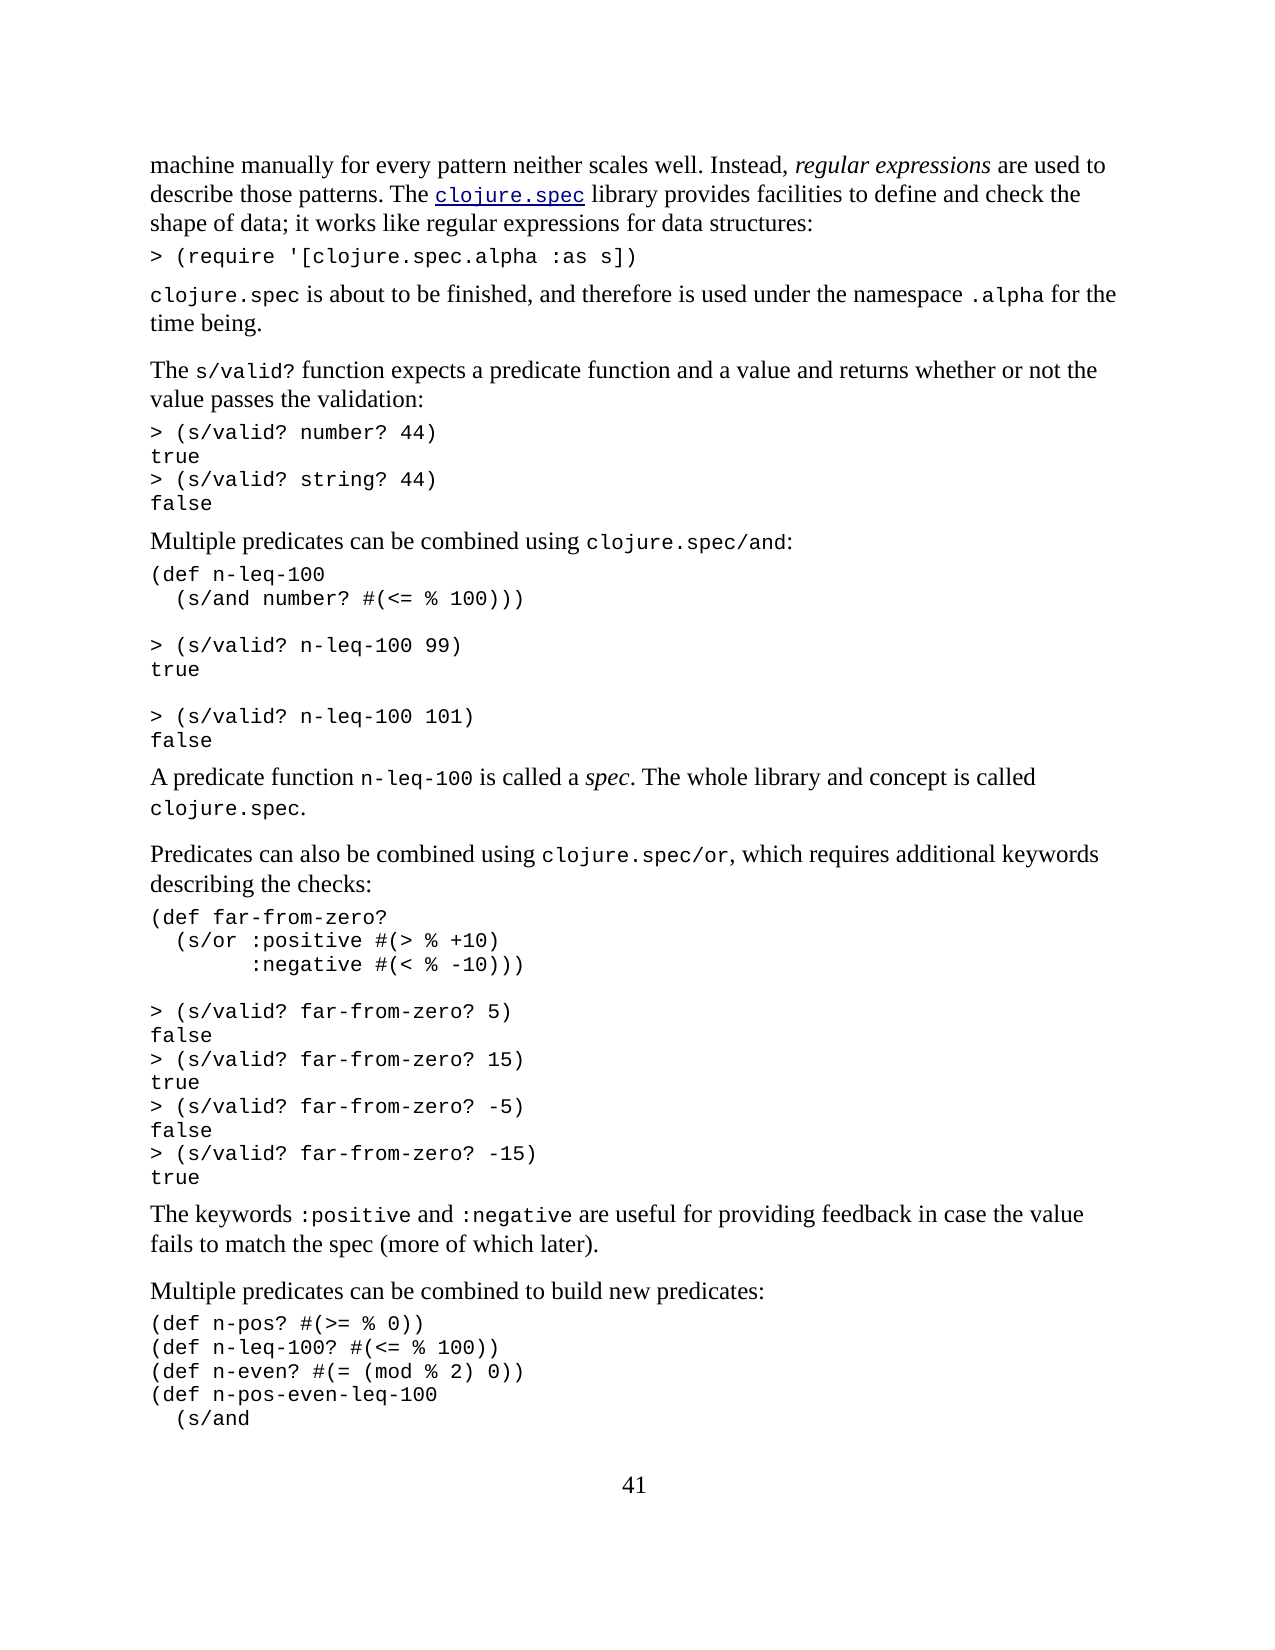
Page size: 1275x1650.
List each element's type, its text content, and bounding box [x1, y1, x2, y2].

text > (s/valid? far-from-zero? -5) [150, 1096, 1125, 1119]
text > (s/valid? far-from-zero? 5) [150, 1001, 1125, 1025]
text false [150, 730, 1125, 753]
text (def far-from-zero? [150, 907, 1125, 930]
text Multiple predicates can be combined using clojure.spec/and: [150, 526, 1125, 555]
text (s/or :positive #(> % +10) [150, 930, 1125, 954]
text (def n-pos? #(>= % 0)) [150, 1313, 1125, 1337]
text Multiple predicates can be combined to build new predicates: [150, 1276, 1125, 1304]
text (s/and number? #(<= % 100))) [150, 588, 1125, 612]
text > (s/valid? far-from-zero? 15) [150, 1049, 1125, 1072]
text > (s/valid? n-leq-100 99) [150, 635, 1125, 659]
text The s/valid? function expects a predicate function and a value and returns whether or not the value passes the validation: [150, 355, 1125, 413]
text true [150, 659, 1125, 682]
text > (s/valid? string? 44) [150, 469, 1125, 493]
text machine manually for every pattern neither scales well. Instead, regular expressions are used to describe those patterns. The clojure.spec library provides facilities to define and check the shape of data; it works like regular expressions for data structures: [150, 150, 1125, 237]
text Predicates can also be combined using clojure.spec/or, which requires additional keywords describing the checks: [150, 839, 1125, 898]
text false [150, 1119, 1125, 1143]
text > (s/valid? far-from-zero? -15) [150, 1143, 1125, 1167]
text (def n-pos-even-leq-100 [150, 1384, 1125, 1408]
text > (s/valid? number? 44) [150, 422, 1125, 446]
text > (require '[clojure.spec.alpha :as s]) [150, 246, 1125, 270]
text false [150, 493, 1125, 517]
text (s/and [150, 1408, 1125, 1432]
text true [150, 1072, 1125, 1096]
text clojure.spec is about to be finished, and therefore is used under the namespace .alpha for the time being. [150, 279, 1125, 337]
text A predicate function n-leq-100 is called a spec. The whole library and concept is called clojure.spec. [150, 762, 1125, 822]
text > (s/valid? n-leq-100 101) [150, 706, 1125, 730]
text false [150, 1025, 1125, 1049]
text (def n-even? #(= (mod % 2) 0)) [150, 1361, 1125, 1384]
text (def n-leq-100? #(<= % 100)) [150, 1337, 1125, 1361]
text true [150, 446, 1125, 469]
text The keywords :positive and :negative are useful for providing feedback in case the value fails to match the spec (more of which later). [150, 1199, 1125, 1258]
text true [150, 1167, 1125, 1191]
text (def n-leq-100 [150, 564, 1125, 588]
text :negative #(< % -10))) [150, 954, 1125, 978]
